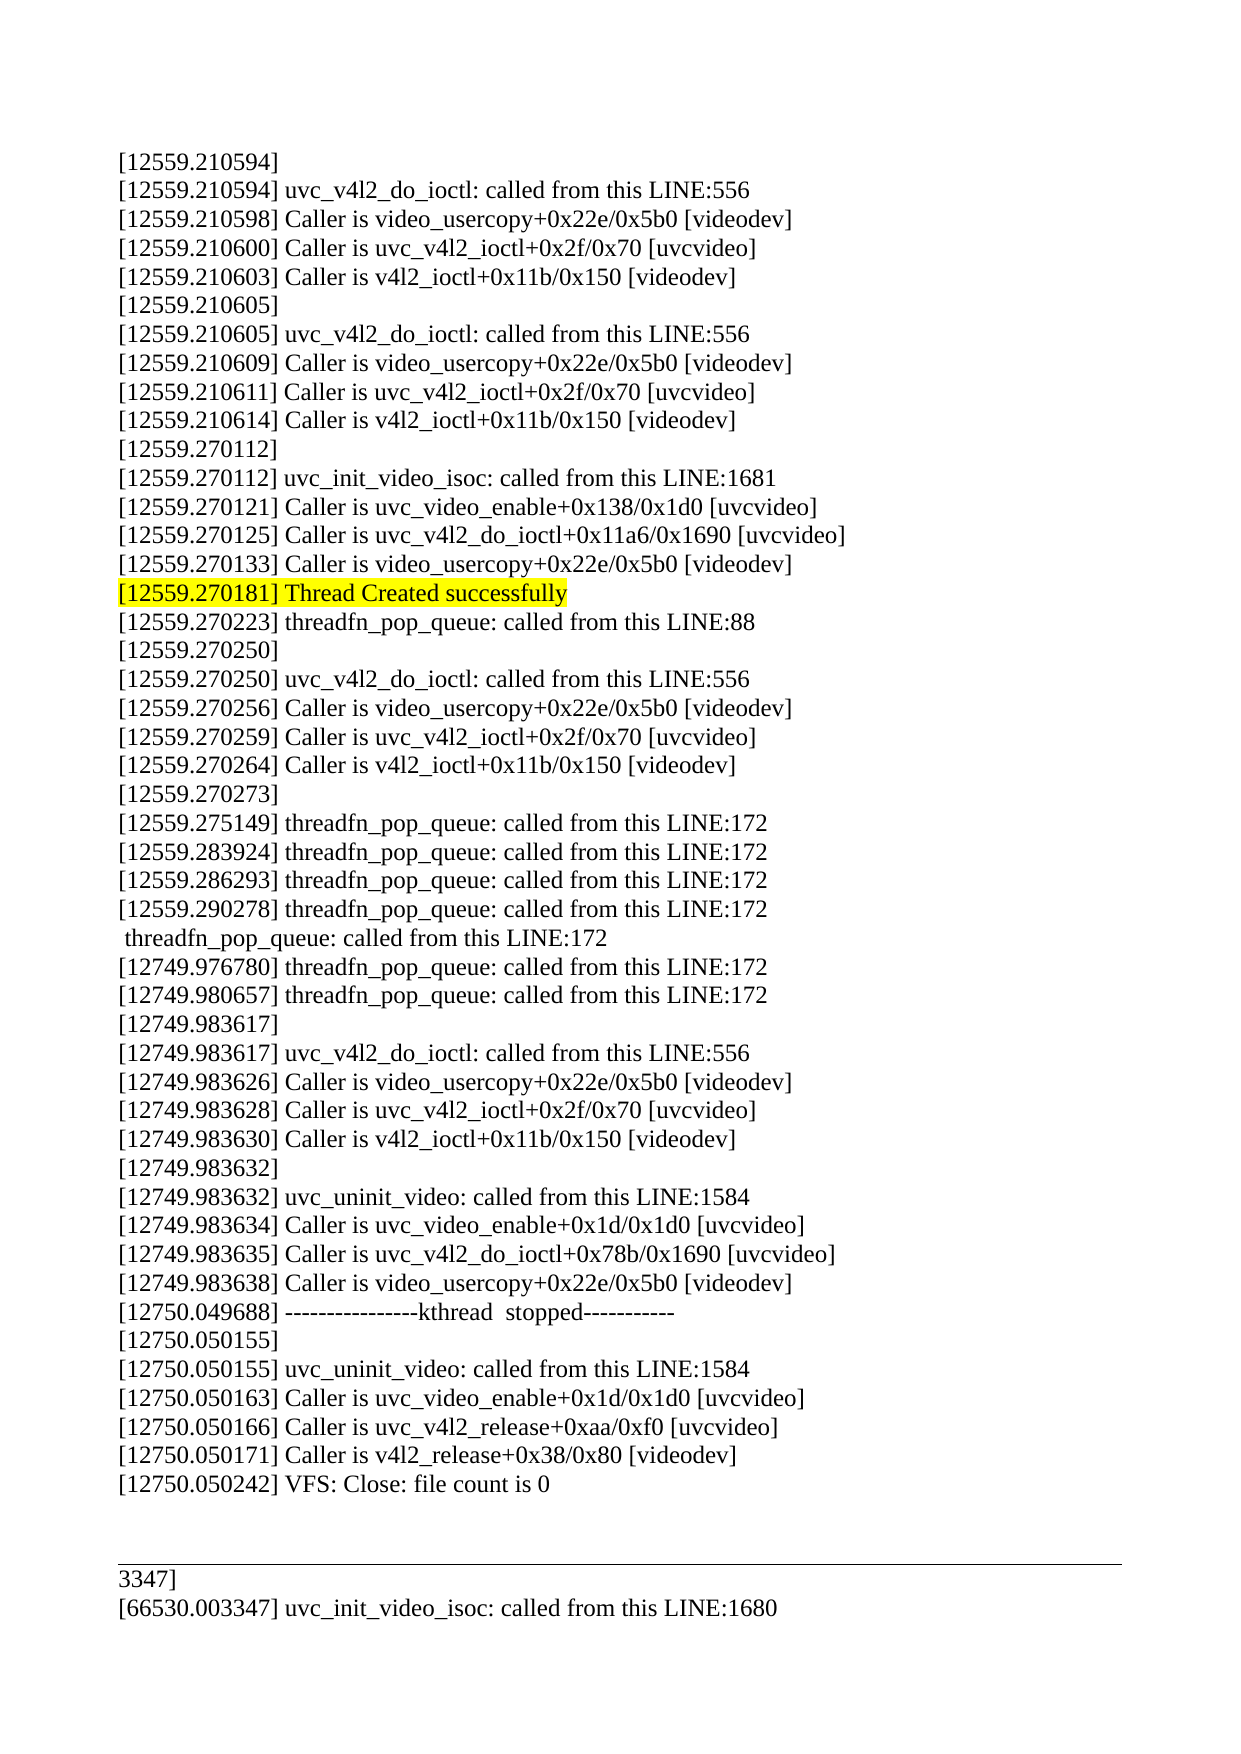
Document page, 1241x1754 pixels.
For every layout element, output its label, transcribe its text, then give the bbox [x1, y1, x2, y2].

text [12749.976780] threadfn_pop_queue: called from this LINE:172 [118, 952, 1122, 981]
text [12559.210611] Caller is uvc_v4l2_ioctl+0x2f/0x70 [uvcvideo] [118, 377, 1122, 406]
text [12559.283924] threadfn_pop_queue: called from this LINE:172 [118, 837, 1122, 866]
text [12749.983630] Caller is v4l2_ioctl+0x11b/0x150 [videodev] [118, 1124, 1122, 1153]
text [12559.270112] uvc_init_video_isoc: called from this LINE:1681 [118, 463, 1122, 492]
text [12559.270133] Caller is video_usercopy+0x22e/0x5b0 [videodev] [118, 549, 1122, 578]
text 3347] [118, 1565, 1122, 1593]
text [12559.270181] Thread Created successfully [118, 578, 1122, 607]
text [12750.050171] Caller is v4l2_release+0x38/0x80 [videodev] [118, 1441, 1122, 1469]
text [12559.210609] Caller is video_usercopy+0x22e/0x5b0 [videodev] [118, 348, 1122, 377]
text [12559.270273] [118, 779, 1122, 808]
text [12559.290278] threadfn_pop_queue: called from this LINE:172 [118, 894, 1122, 923]
text [12559.270121] Caller is uvc_video_enable+0x138/0x1d0 [uvcvideo] [118, 492, 1122, 521]
text [12559.270112] [118, 434, 1122, 463]
text [12749.983632] [118, 1153, 1122, 1182]
text [12750.050163] Caller is uvc_video_enable+0x1d/0x1d0 [uvcvideo] [118, 1383, 1122, 1412]
text [12749.983628] Caller is uvc_v4l2_ioctl+0x2f/0x70 [uvcvideo] [118, 1096, 1122, 1124]
text [12750.050155] [118, 1326, 1122, 1354]
text [12559.210614] Caller is v4l2_ioctl+0x11b/0x150 [videodev] [118, 406, 1122, 434]
text [66530.003347] uvc_init_video_isoc: called from this LINE:1680 [118, 1593, 1122, 1622]
text [12749.983632] uvc_uninit_video: called from this LINE:1584 [118, 1182, 1122, 1211]
text [12749.983638] Caller is video_usercopy+0x22e/0x5b0 [videodev] [118, 1268, 1122, 1297]
text [12559.210598] Caller is video_usercopy+0x22e/0x5b0 [videodev] [118, 204, 1122, 233]
text [12559.210594] uvc_v4l2_do_ioctl: called from this LINE:556 [118, 176, 1122, 204]
text [12749.980657] threadfn_pop_queue: called from this LINE:172 [118, 981, 1122, 1009]
text [12749.983626] Caller is video_usercopy+0x22e/0x5b0 [videodev] [118, 1067, 1122, 1096]
text [12559.270264] Caller is v4l2_ioctl+0x11b/0x150 [videodev] [118, 751, 1122, 779]
text [12559.270259] Caller is uvc_v4l2_ioctl+0x2f/0x70 [uvcvideo] [118, 722, 1122, 751]
text [12559.210594] [118, 147, 1122, 176]
text threadfn_pop_queue: called from this LINE:172 [118, 923, 1122, 952]
text [12750.050155] uvc_uninit_video: called from this LINE:1584 [118, 1354, 1122, 1383]
text [12750.050166] Caller is uvc_v4l2_release+0xaa/0xf0 [uvcvideo] [118, 1412, 1122, 1441]
text [12749.983617] [118, 1009, 1122, 1038]
text [12559.270223] threadfn_pop_queue: called from this LINE:88 [118, 607, 1122, 636]
text [12749.983635] Caller is uvc_v4l2_do_ioctl+0x78b/0x1690 [uvcvideo] [118, 1239, 1122, 1268]
text [12559.210605] uvc_v4l2_do_ioctl: called from this LINE:556 [118, 319, 1122, 348]
text [12749.983617] uvc_v4l2_do_ioctl: called from this LINE:556 [118, 1038, 1122, 1067]
text [12559.210605] [118, 291, 1122, 319]
text [12559.210600] Caller is uvc_v4l2_ioctl+0x2f/0x70 [uvcvideo] [118, 233, 1122, 262]
text [12559.286293] threadfn_pop_queue: called from this LINE:172 [118, 866, 1122, 894]
text [12559.270125] Caller is uvc_v4l2_do_ioctl+0x11a6/0x1690 [uvcvideo] [118, 521, 1122, 549]
text [12559.270250] uvc_v4l2_do_ioctl: called from this LINE:556 [118, 664, 1122, 693]
text [12749.983634] Caller is uvc_video_enable+0x1d/0x1d0 [uvcvideo] [118, 1211, 1122, 1239]
text [12559.210603] Caller is v4l2_ioctl+0x11b/0x150 [videodev] [118, 262, 1122, 291]
text [12750.050242] VFS: Close: file count is 0 [118, 1469, 1122, 1498]
text [12559.270250] [118, 636, 1122, 664]
text [12559.270256] Caller is video_usercopy+0x22e/0x5b0 [videodev] [118, 693, 1122, 722]
text [12750.049688] ----------------kthread stopped----------- [118, 1297, 1122, 1326]
text [12559.275149] threadfn_pop_queue: called from this LINE:172 [118, 808, 1122, 837]
